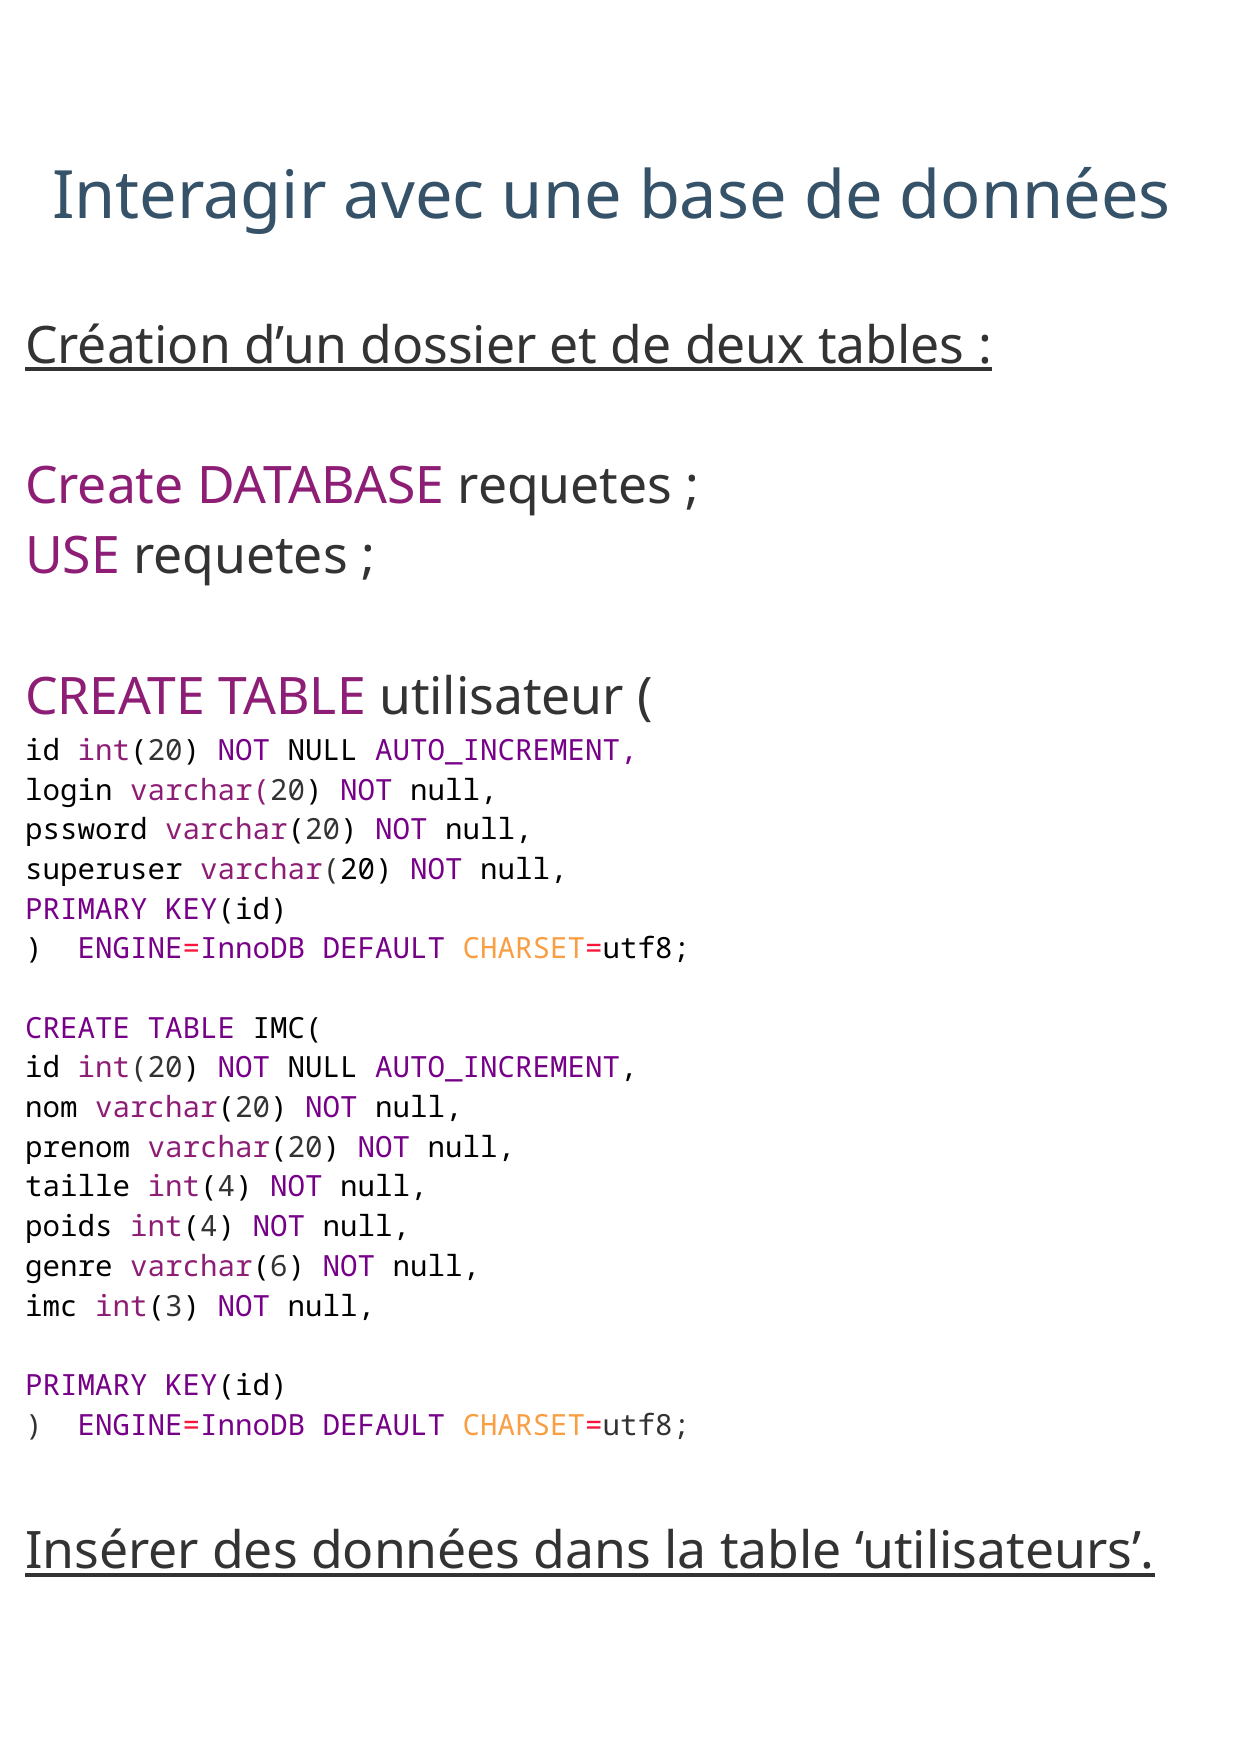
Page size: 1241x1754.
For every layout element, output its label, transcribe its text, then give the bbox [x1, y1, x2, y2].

text USE requetes ; [25, 518, 1210, 589]
text ) ENGINE=InnoDB DEFAULT CHARSET=utf8; [25, 928, 1210, 967]
text poids int(4) NOT null, [25, 1205, 1210, 1245]
text Insérer des données dans la table ‘utilisateurs’. [25, 1514, 1210, 1584]
text Interagir avec une base de données [0, 118, 1240, 238]
text PRIMARY KEY(id) [25, 1364, 1210, 1404]
text CREATE TABLE utilisateur ( [25, 659, 1210, 729]
text PRIMARY KEY(id) [25, 888, 1210, 928]
text id int(20) NOT NULL AUTO_INCREMENT, [25, 729, 1210, 769]
text prenom varchar(20) NOT null, [25, 1126, 1210, 1166]
text imc int(3) NOT null, [25, 1285, 1210, 1324]
text pssword varchar(20) NOT null, [25, 808, 1210, 848]
text Création d’un dossier et de deux tables : [25, 308, 1210, 378]
text CREATE TABLE IMC( [25, 1007, 1210, 1047]
text Create DATABASE requetes ; [25, 448, 1210, 518]
text nom varchar(20) NOT null, [25, 1086, 1210, 1126]
text login varchar(20) NOT null, [25, 769, 1210, 808]
text taille int(4) NOT null, [25, 1166, 1210, 1205]
text id int(20) NOT NULL AUTO_INCREMENT, [25, 1047, 1210, 1086]
text superuser varchar(20) NOT null, [25, 848, 1210, 888]
text genre varchar(6) NOT null, [25, 1245, 1210, 1285]
text ) ENGINE=InnoDB DEFAULT CHARSET=utf8; [25, 1404, 1210, 1443]
